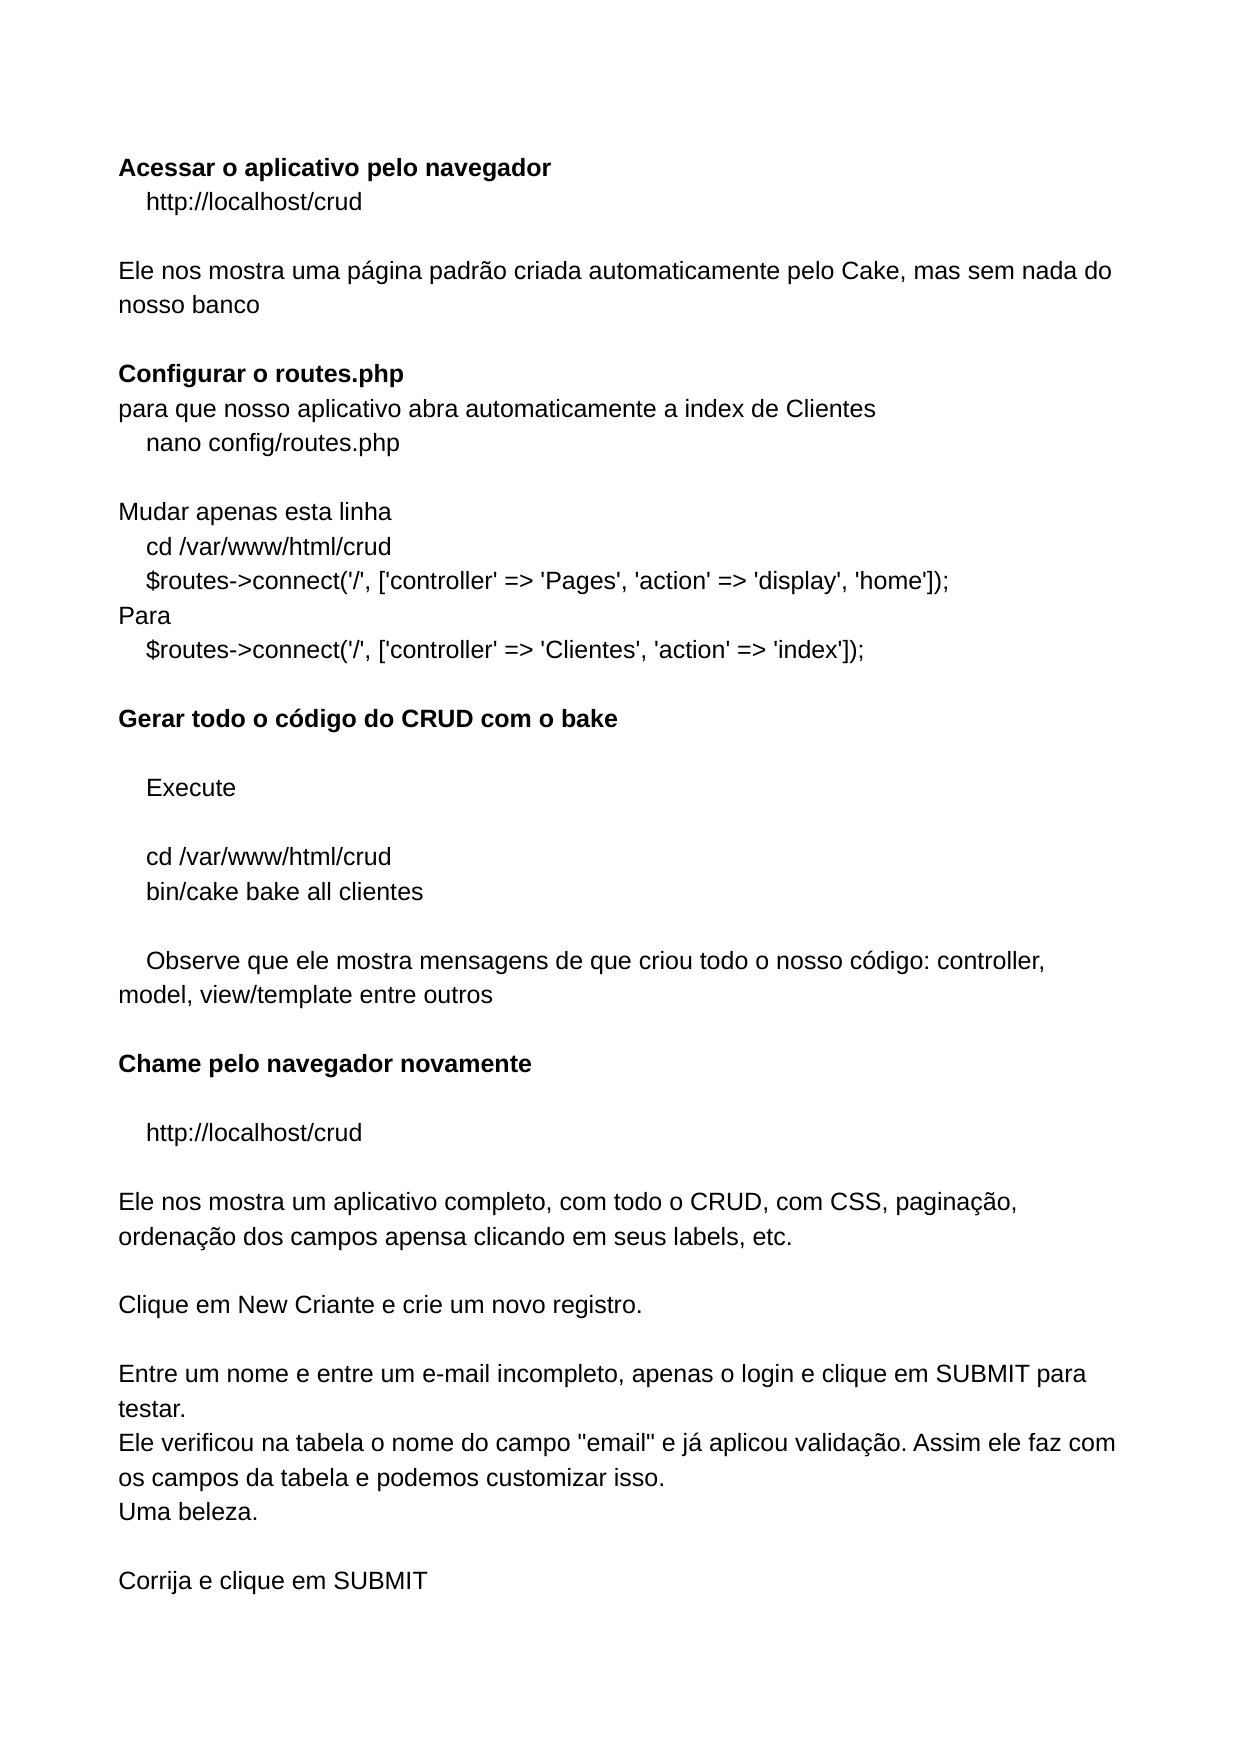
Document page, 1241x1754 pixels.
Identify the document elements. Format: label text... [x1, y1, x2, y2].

text Acessar o aplicativo pelo navegador http://localhost/crud Ele nos mostra uma página padrão criada automaticamente pelo Cake, mas sem nada do nosso banco Configurar o routes.php para que nosso aplicativo abra automaticamente a index de Clientes nano config/routes.php Mudar apenas esta linha cd /var/www/html/crud $routes->connect('/', ['controller' => 'Pages', 'action' => 'display', 'home']); Para $routes->connect('/', ['controller' => 'Clientes', 'action' => 'index']); Gerar todo o código do CRUD com o bake Execute cd /var/www/html/crud bin/cake bake all clientes Observe que ele mostra mensagens de que criou todo o nosso código: controller, model, view/template entre outros Chame pelo navegador novamente http://localhost/crud Ele nos mostra um aplicativo completo, com todo o CRUD, com CSS, paginação, ordenação dos campos apensa clicando em seus labels, etc. Clique em New Criante e crie um novo registro. Entre um nome e entre um e-mail incompleto, apenas o login e clique em SUBMIT para testar. Ele verificou na tabela o nome do campo "email" e já aplicou validação. Assim ele faz com os campos da tabela e podemos customizar isso. Uma beleza. Corrija e clique em SUBMIT [118, 118, 1122, 1629]
